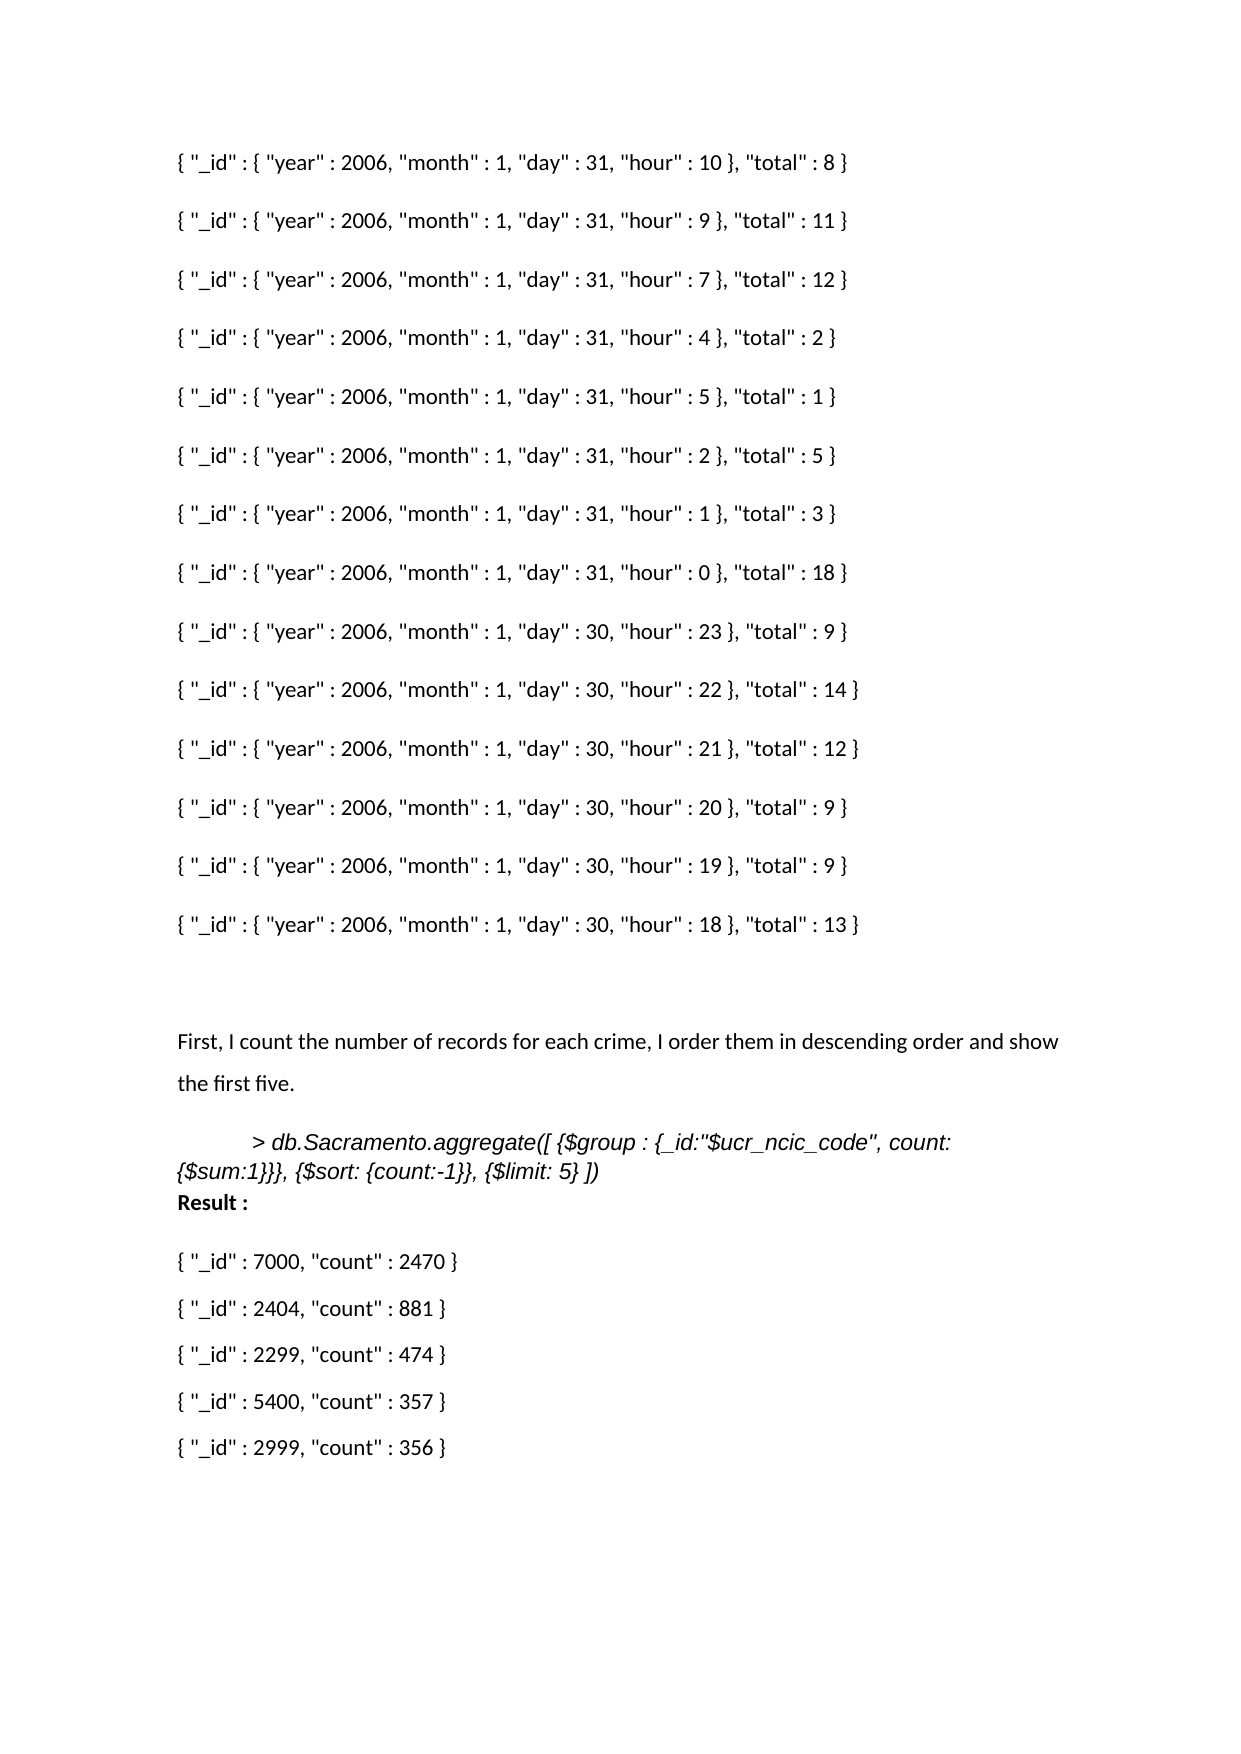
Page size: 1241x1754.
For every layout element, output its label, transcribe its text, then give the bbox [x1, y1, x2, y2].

text { "_id" : { "year" : 2006, "month" : 1, "day" : 30, "hour" : 21 }, "total" : 12 } [177, 734, 1063, 762]
text { "_id" : { "year" : 2006, "month" : 1, "day" : 31, "hour" : 0 }, "total" : 18 } [177, 558, 1063, 586]
text { "_id" : 5400, "count" : 357 } [177, 1387, 1063, 1415]
text Result : [177, 1188, 1063, 1216]
text { "_id" : { "year" : 2006, "month" : 1, "day" : 31, "hour" : 7 }, "total" : 12 } [177, 265, 1063, 293]
text { "_id" : 2999, "count" : 356 } [177, 1433, 1063, 1461]
text { "_id" : { "year" : 2006, "month" : 1, "day" : 31, "hour" : 1 }, "total" : 3 } [177, 499, 1063, 527]
text { "_id" : { "year" : 2006, "month" : 1, "day" : 30, "hour" : 22 }, "total" : 14 } [177, 675, 1063, 703]
text { "_id" : { "year" : 2006, "month" : 1, "day" : 30, "hour" : 23 }, "total" : 9 } [177, 617, 1063, 645]
text { "_id" : 2299, "count" : 474 } [177, 1340, 1063, 1368]
text { "_id" : { "year" : 2006, "month" : 1, "day" : 30, "hour" : 20 }, "total" : 9 } [177, 793, 1063, 821]
text { "_id" : { "year" : 2006, "month" : 1, "day" : 30, "hour" : 19 }, "total" : 9 } [177, 851, 1063, 879]
text { "_id" : 7000, "count" : 2470 } [177, 1247, 1063, 1275]
text > db.Sacramento.aggregate([ {$group : {_id:"$ucr_ncic_code", count:{$sum:1}}}, {$sort: {count:-1}}, {$limit: 5} ]) [177, 1128, 1063, 1184]
text { "_id" : { "year" : 2006, "month" : 1, "day" : 31, "hour" : 2 }, "total" : 5 } [177, 441, 1063, 469]
text { "_id" : { "year" : 2006, "month" : 1, "day" : 31, "hour" : 4 }, "total" : 2 } [177, 323, 1063, 352]
text { "_id" : { "year" : 2006, "month" : 1, "day" : 31, "hour" : 9 }, "total" : 11 } [177, 206, 1063, 234]
text { "_id" : { "year" : 2006, "month" : 1, "day" : 31, "hour" : 10 }, "total" : 8 } [177, 148, 1063, 176]
text { "_id" : { "year" : 2006, "month" : 1, "day" : 30, "hour" : 18 }, "total" : 13 } [177, 910, 1063, 938]
text First, I count the number of records for each crime, I order them in descending order and show the first five. [177, 1027, 1063, 1097]
text { "_id" : { "year" : 2006, "month" : 1, "day" : 31, "hour" : 5 }, "total" : 1 } [177, 382, 1063, 410]
text { "_id" : 2404, "count" : 881 } [177, 1294, 1063, 1322]
